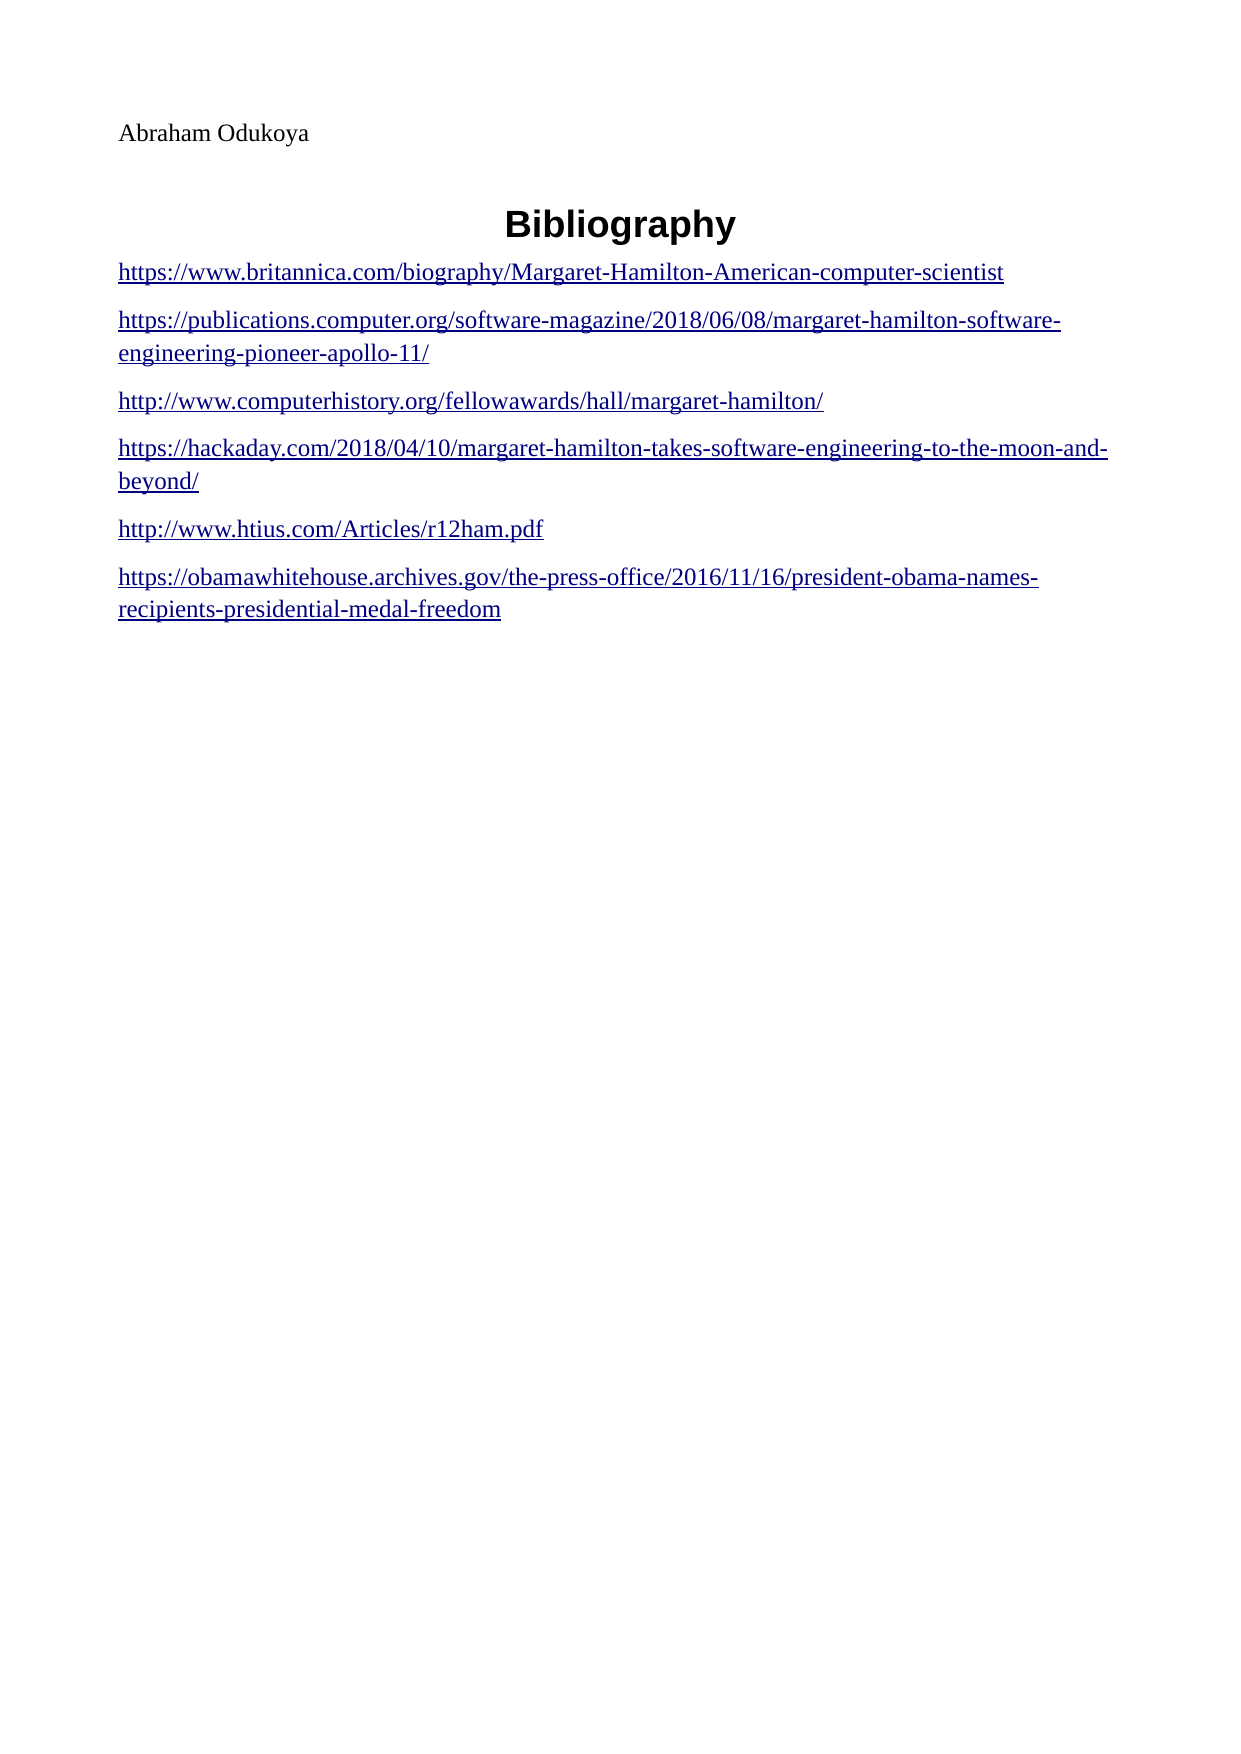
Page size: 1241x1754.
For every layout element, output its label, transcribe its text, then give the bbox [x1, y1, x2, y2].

subtitle Bibliography [118, 201, 1122, 245]
text https://www.britannica.com/biography/Margaret-Hamilton-American-computer-scientist [118, 257, 1122, 286]
text https://hackaday.com/2018/04/10/margaret-hamilton-takes-software-engineering-to-the-moon-and-beyond/ [118, 433, 1122, 495]
text http://www.htius.com/Articles/r12ham.pdf [118, 514, 1122, 543]
text https://publications.computer.org/software-magazine/2018/06/08/margaret-hamilton-software-engineering-pioneer-apollo-11/ [118, 305, 1122, 367]
text http://www.computerhistory.org/fellowawards/hall/margaret-hamilton/ [118, 386, 1122, 414]
text https://obamawhitehouse.archives.gov/the-press-office/2016/11/16/president-obama-names-recipients-presidential-medal-freedom [118, 562, 1122, 623]
